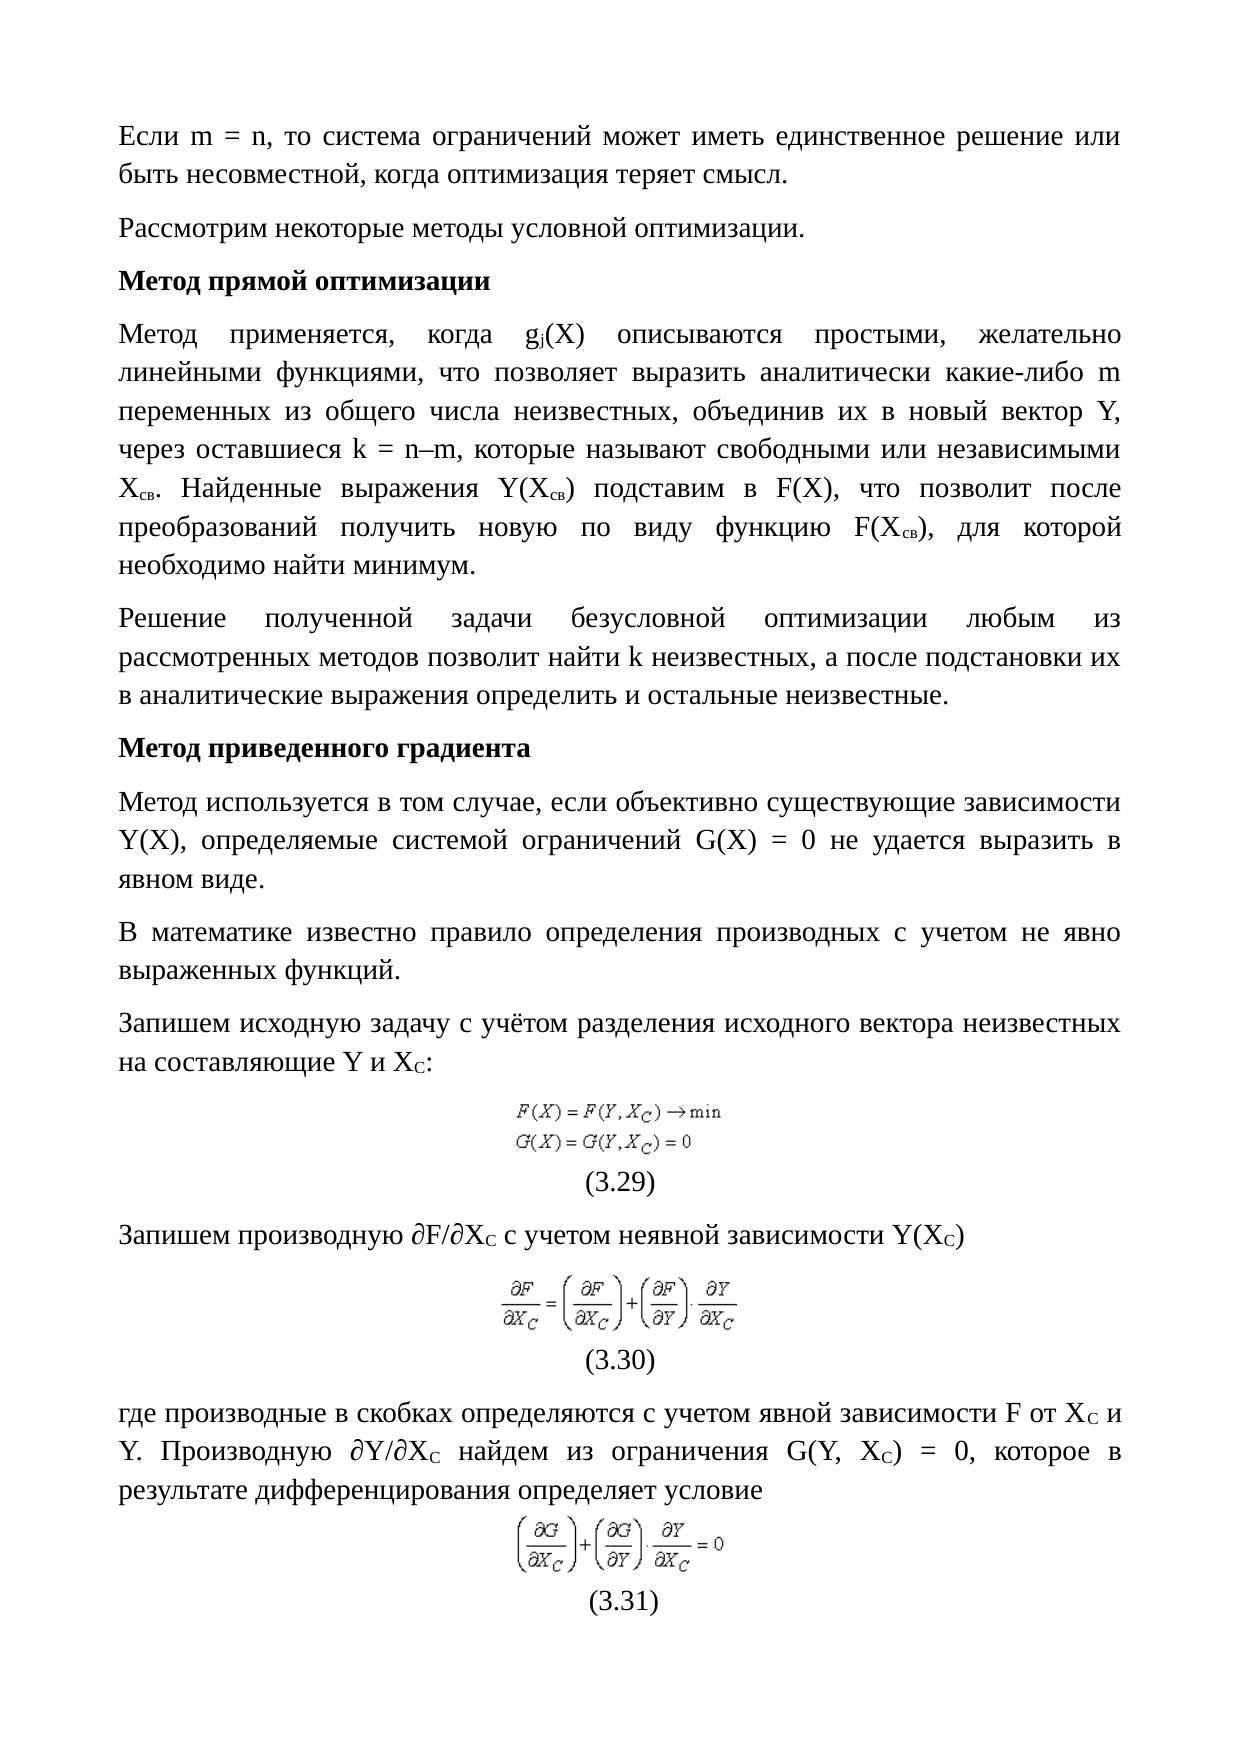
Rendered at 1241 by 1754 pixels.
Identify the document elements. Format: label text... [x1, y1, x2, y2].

text Метод прямой оптимизации [118, 263, 1122, 296]
picture [513, 1511, 727, 1579]
text Метод приведенного градиента [118, 731, 1122, 764]
text Метод применяется, когда gj(X) описываются простыми, желательно линейными функциями, что позволяет выразить аналитически какие-либо m переменных из общего числа неизвестных, объединив их в новый вектор Y, через оставшиеся k = n–m, которые называют свободными или независимыми Xсв. Найденные выражения Y(Xсв) подставим в F(X), что позволит после преобразований получить новую по виду функцию F(Xсв), для которой необходимо найти минимум. [118, 316, 1122, 581]
text Если m = n, то система ограничений может иметь единственное решение или быть несовместной, когда оптимизация теряет смысл. [118, 118, 1122, 190]
text Рассмотрим некоторые методы условной оптимизации. [118, 210, 1122, 243]
text Запишем производную ∂F/∂XC с учетом неявной зависимости Y(XC) [118, 1217, 1122, 1251]
text (3.31) [118, 1525, 1122, 1617]
text Запишем исходную задачу с учётом разделения исходного вектора неизвестных на составляющие Y и XC: [118, 1006, 1122, 1078]
text В математике известно правило определения производных с учетом не явно выраженных функций. [118, 914, 1122, 986]
picture [512, 1097, 728, 1159]
picture [498, 1270, 742, 1337]
text (3.30) [118, 1270, 1122, 1375]
text (3.29) [118, 1097, 1122, 1197]
text где производные в скобках определяются с учетом явной зависимости F от XC и Y. Производную ∂Y/∂XC найдем из ограничения G(Y, XC) = 0, которое в результате дифференцирования определяет условие [118, 1395, 1122, 1506]
text Решение полученной задачи безусловной оптимизации любым из рассмотренных методов позволит найти k неизвестных, а после подстановки их в аналитические выражения определить и остальные неизвестные. [118, 600, 1122, 711]
text Метод используется в том случае, если объективно существующие зависимости Y(X), определяемые системой ограничений G(X) = 0 не удается выразить в явном виде. [118, 784, 1122, 894]
